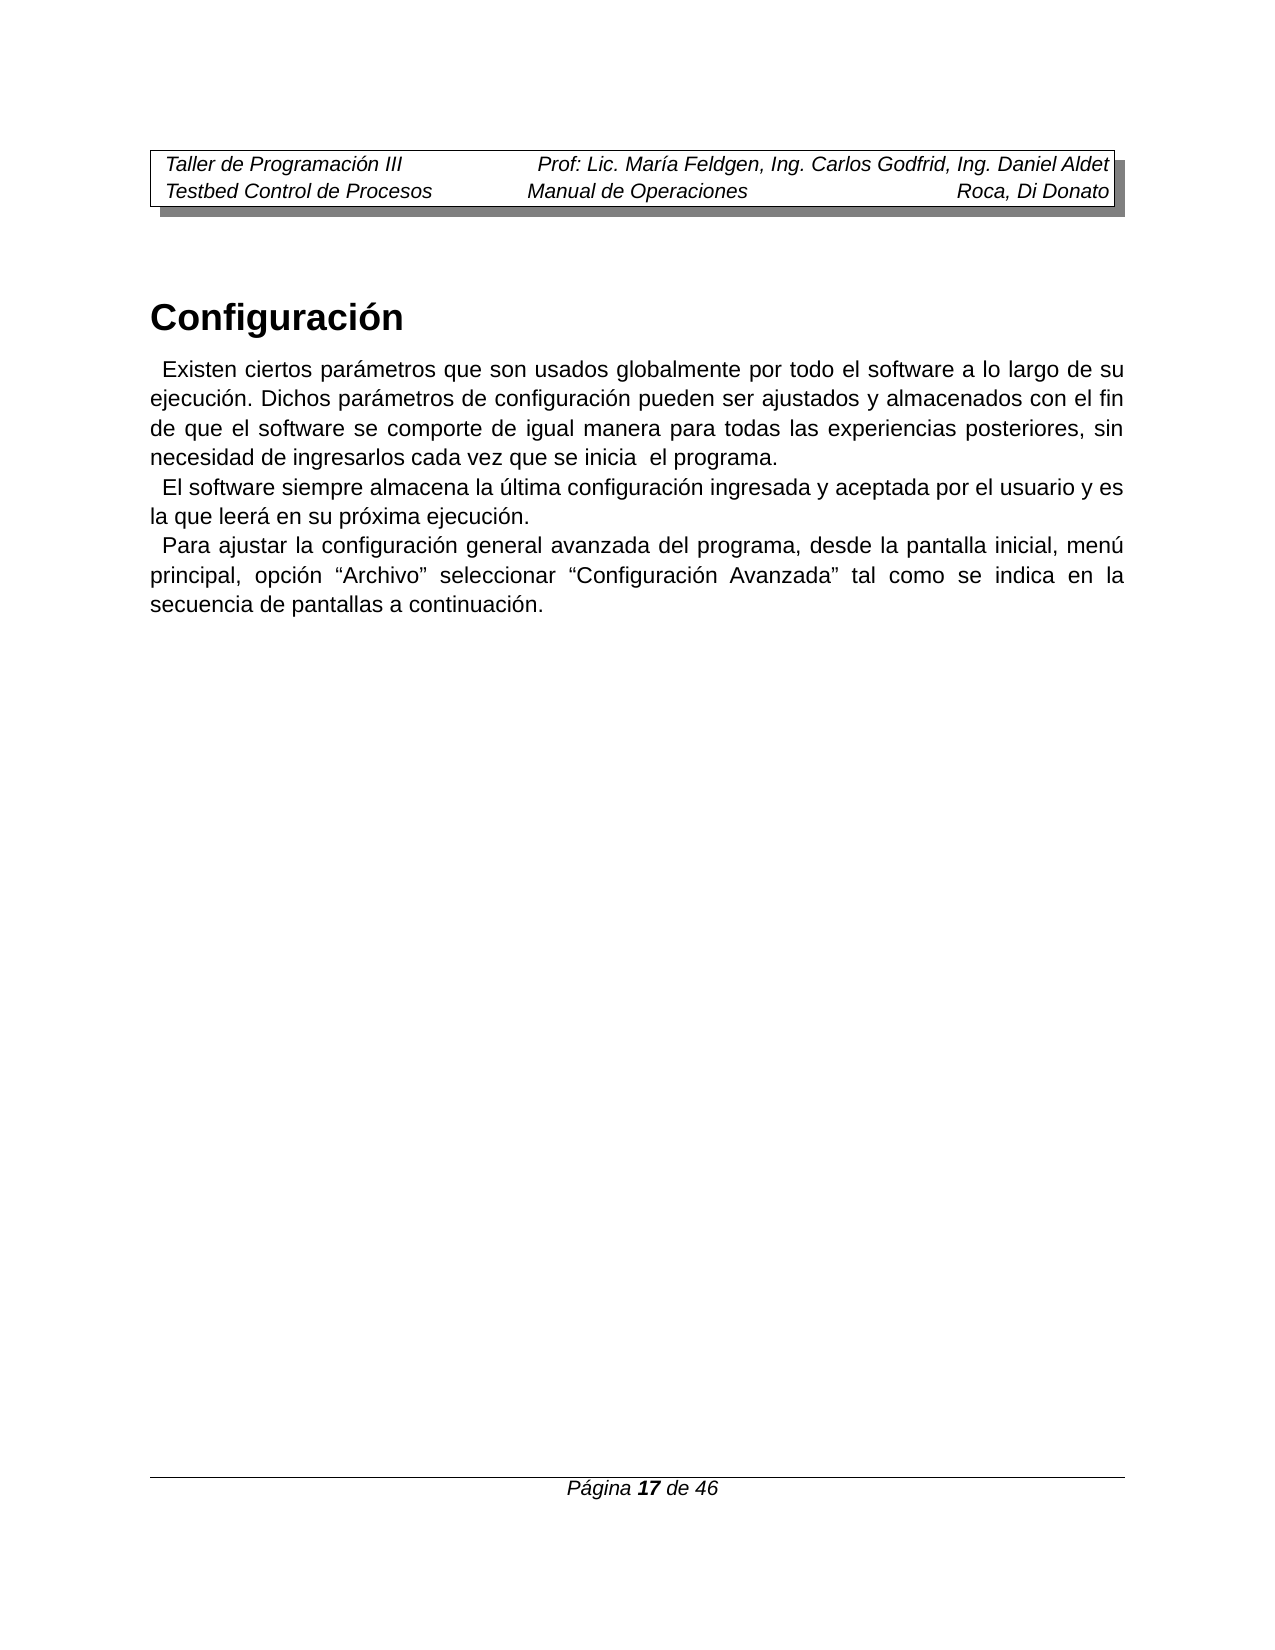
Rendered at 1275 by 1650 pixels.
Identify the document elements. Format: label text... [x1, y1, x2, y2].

text Para ajustar la configuración general avanzada del programa, desde la pantalla inicial, menú principal, opción “Archivo” seleccionar “Configuración Avanzada” tal como se indica en la secuencia de pantallas a continuación. [150, 533, 1125, 617]
text El software siempre almacena la última configuración ingresada y aceptada por el usuario y es la que leerá en su próxima ejecución. [150, 474, 1125, 529]
subtitle Configuración [150, 296, 1125, 338]
text Existen ciertos parámetros que son usados globalmente por todo el software a lo largo de su ejecución. Dichos parámetros de configuración pueden ser ajustados y almacenados con el fin de que el software se comporte de igual manera para todas las experiencias posteriores, sin necesidad de ingresarlos cada vez que se inicia el programa. [150, 357, 1125, 470]
